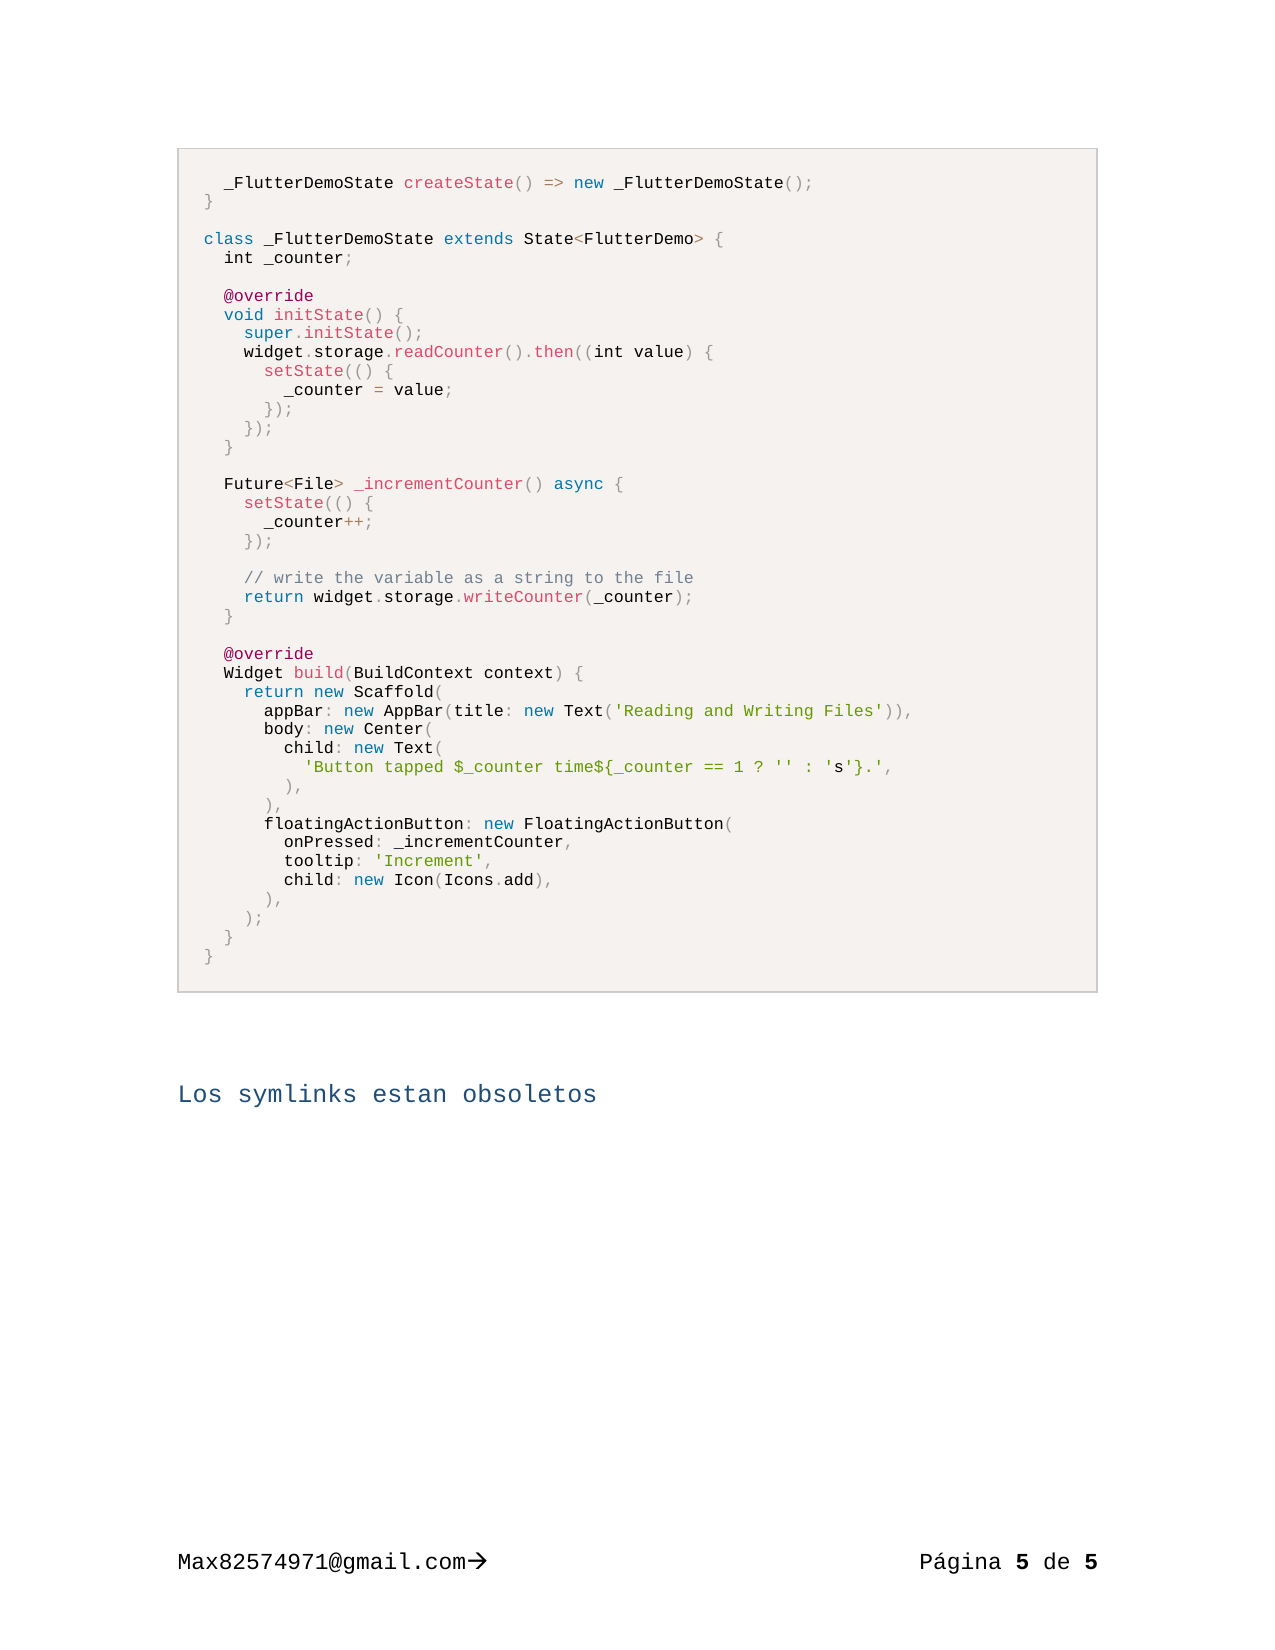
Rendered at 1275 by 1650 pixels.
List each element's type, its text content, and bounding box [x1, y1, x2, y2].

text ), [179, 864, 1096, 883]
text } [179, 921, 1096, 991]
text _counter++; [179, 487, 1096, 506]
text ), [179, 751, 1096, 770]
text widget.storage.readCounter().then((int value) { [179, 317, 1096, 336]
text // write the variable as a string to the file [179, 543, 1096, 562]
text onPressed: _incrementCounter, [179, 807, 1096, 826]
subtitle Los symlinks estan obsoletos [177, 1082, 1098, 1110]
text return widget.storage.writeCounter(_counter); [179, 562, 1096, 581]
text _FlutterDemoState createState() => new _FlutterDemoState(); [179, 149, 1096, 166]
text Future<File> _incrementCounter() async { [179, 449, 1096, 468]
text appBar: new AppBar(title: new Text('Reading and Writing Files')), [179, 676, 1096, 694]
text void initState() { [179, 279, 1096, 298]
text int _counter; [179, 223, 1096, 242]
text tooltip: 'Increment', [179, 826, 1096, 845]
text }); [179, 374, 1096, 393]
text } [179, 412, 1096, 430]
text } [179, 166, 1096, 185]
text class _FlutterDemoState extends State<FlutterDemo> { [179, 204, 1096, 223]
text ), [179, 770, 1096, 789]
text } [179, 581, 1096, 600]
text floatingActionButton: new FloatingActionButton( [179, 789, 1096, 807]
text Widget build(BuildContext context) { [179, 638, 1096, 657]
text child: new Text( [179, 713, 1096, 732]
text 'Button tapped $_counter time${_counter == 1 ? '' : 's'}.', [179, 732, 1096, 751]
text @override [179, 619, 1096, 638]
text body: new Center( [179, 694, 1096, 713]
text setState(() { [179, 336, 1096, 355]
text super.initState(); [179, 298, 1096, 317]
text setState(() { [179, 468, 1096, 487]
text }); [179, 393, 1096, 412]
text @override [179, 261, 1096, 279]
text child: new Icon(Icons.add), [179, 845, 1096, 864]
text _counter = value; [179, 355, 1096, 374]
text ); [179, 883, 1096, 902]
text } [179, 902, 1096, 921]
text return new Scaffold( [179, 657, 1096, 676]
text }); [179, 506, 1096, 525]
